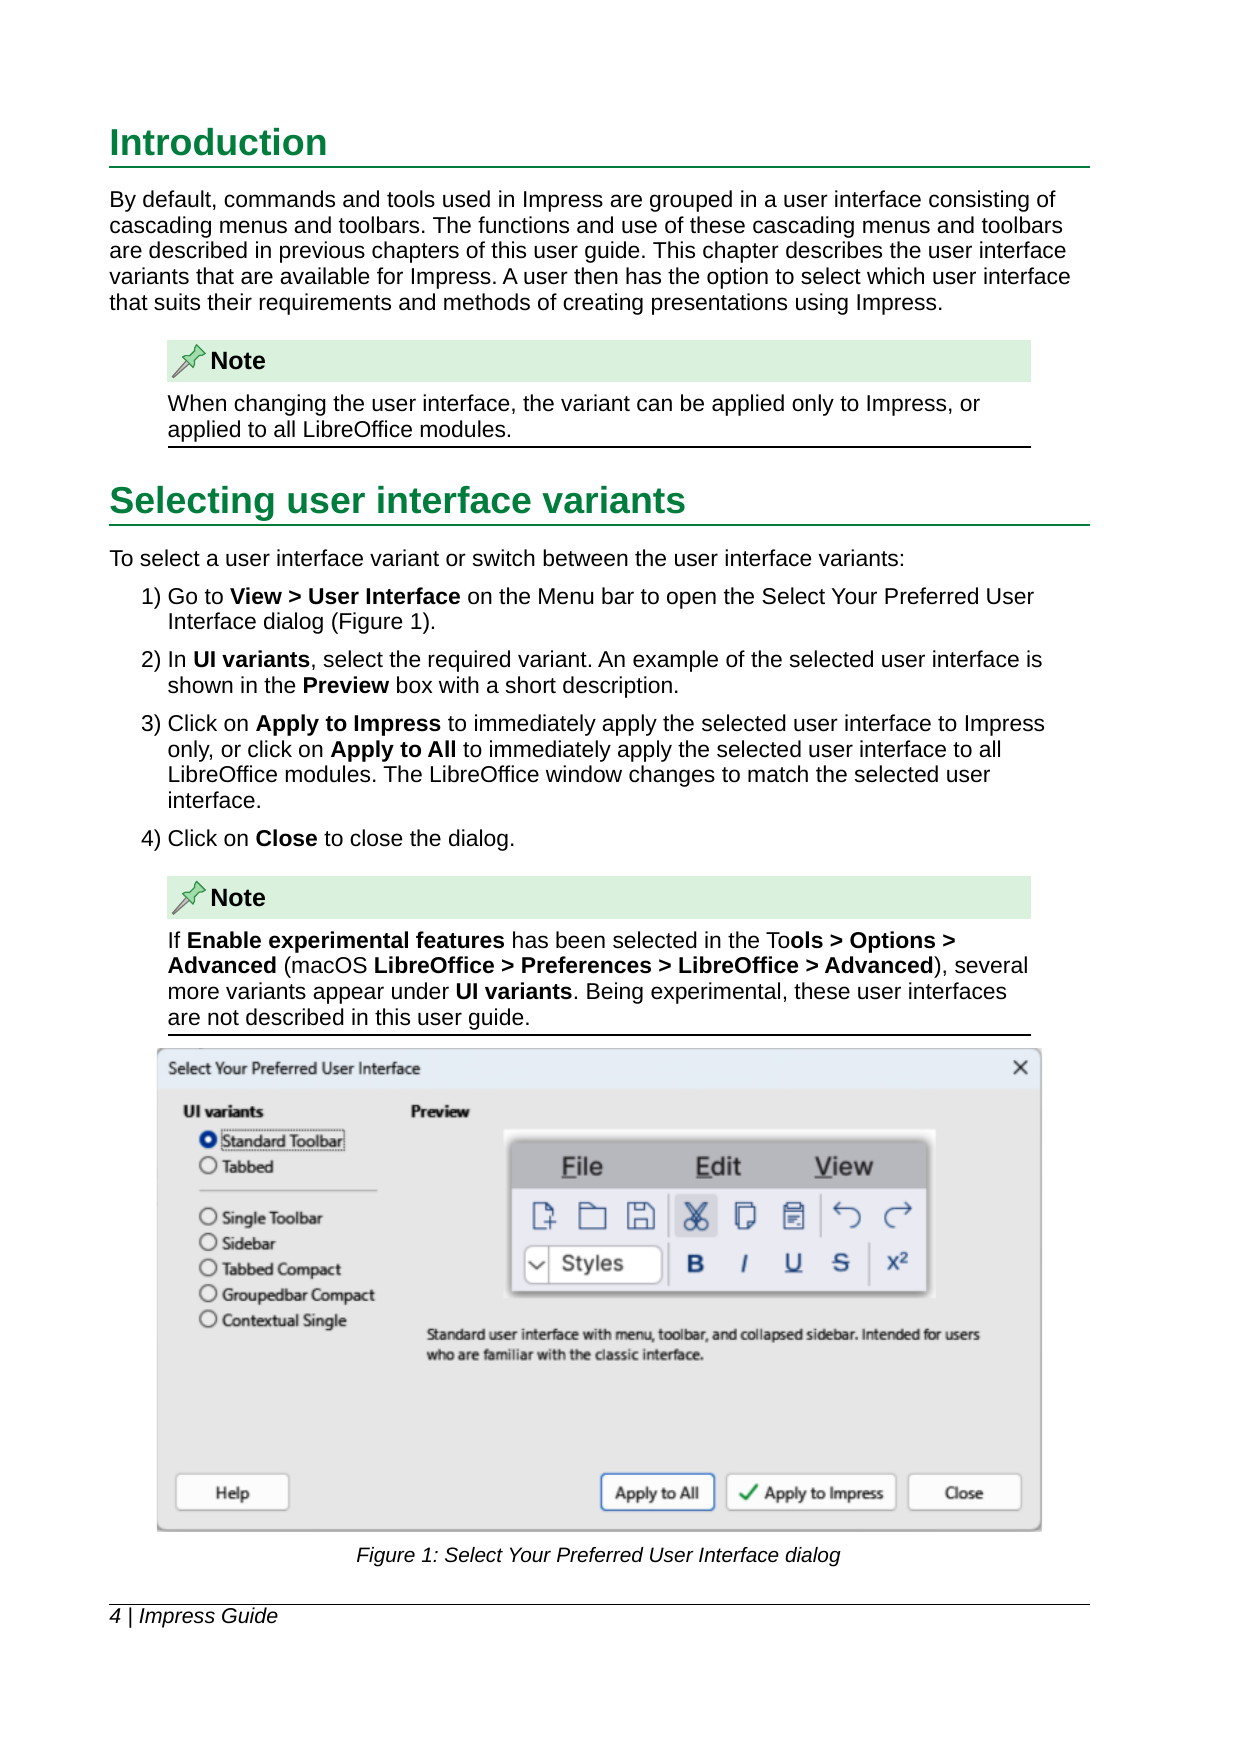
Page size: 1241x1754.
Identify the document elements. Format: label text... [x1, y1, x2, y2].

text Figure 1: Select Your Preferred User Interface dialog [157, 1544, 1042, 1567]
list Go to View > User Interface on the Menu bar to open the Select Your Preferred User Interface dialog (Figure 1). [167, 583, 1090, 634]
list Click on Close to close the dialog. [167, 826, 1090, 851]
text To select a user interface variant or switch between the user interface variants: [109, 545, 1090, 571]
subtitle Introduction [109, 121, 1090, 166]
subtitle Selecting user interface variants [109, 479, 1090, 524]
text When changing the user interface, the variant can be applied only to Impress, or applied to all LibreOffice modules. [167, 391, 1031, 448]
text By default, commands and tools used in Impress are grouped in a user interface consisting of cascading menus and toolbars. The functions and use of these cascading menus and toolbars are described in previous chapters of this user guide. This chapter describes the user interface variants that are available for Impress. A user then has the option to select which user interface that suits their requirements and methods of creating presentations using Impress. [109, 187, 1090, 315]
list In UI variants, select the required variant. An example of the selected user interface is shown in the Preview box with a short description. [167, 647, 1090, 698]
subtitle Note [167, 876, 1031, 919]
picture [156, 1048, 1043, 1532]
subtitle Note [210, 340, 1031, 382]
text If Enable experimental features has been selected in the Tools > Options > Advanced (macOS LibreOffice > Preferences > LibreOffice > Advanced), several more variants appear under UI variants. Being experimental, these user interfaces are not described in this user guide. [167, 927, 1031, 1036]
list Click on Apply to Impress to immediately apply the selected user interface to Impress only, or click on Apply to All to immediately apply the selected user interface to all LibreOffice modules. The LibreOffice window changes to match the selected user interface. [167, 711, 1090, 813]
